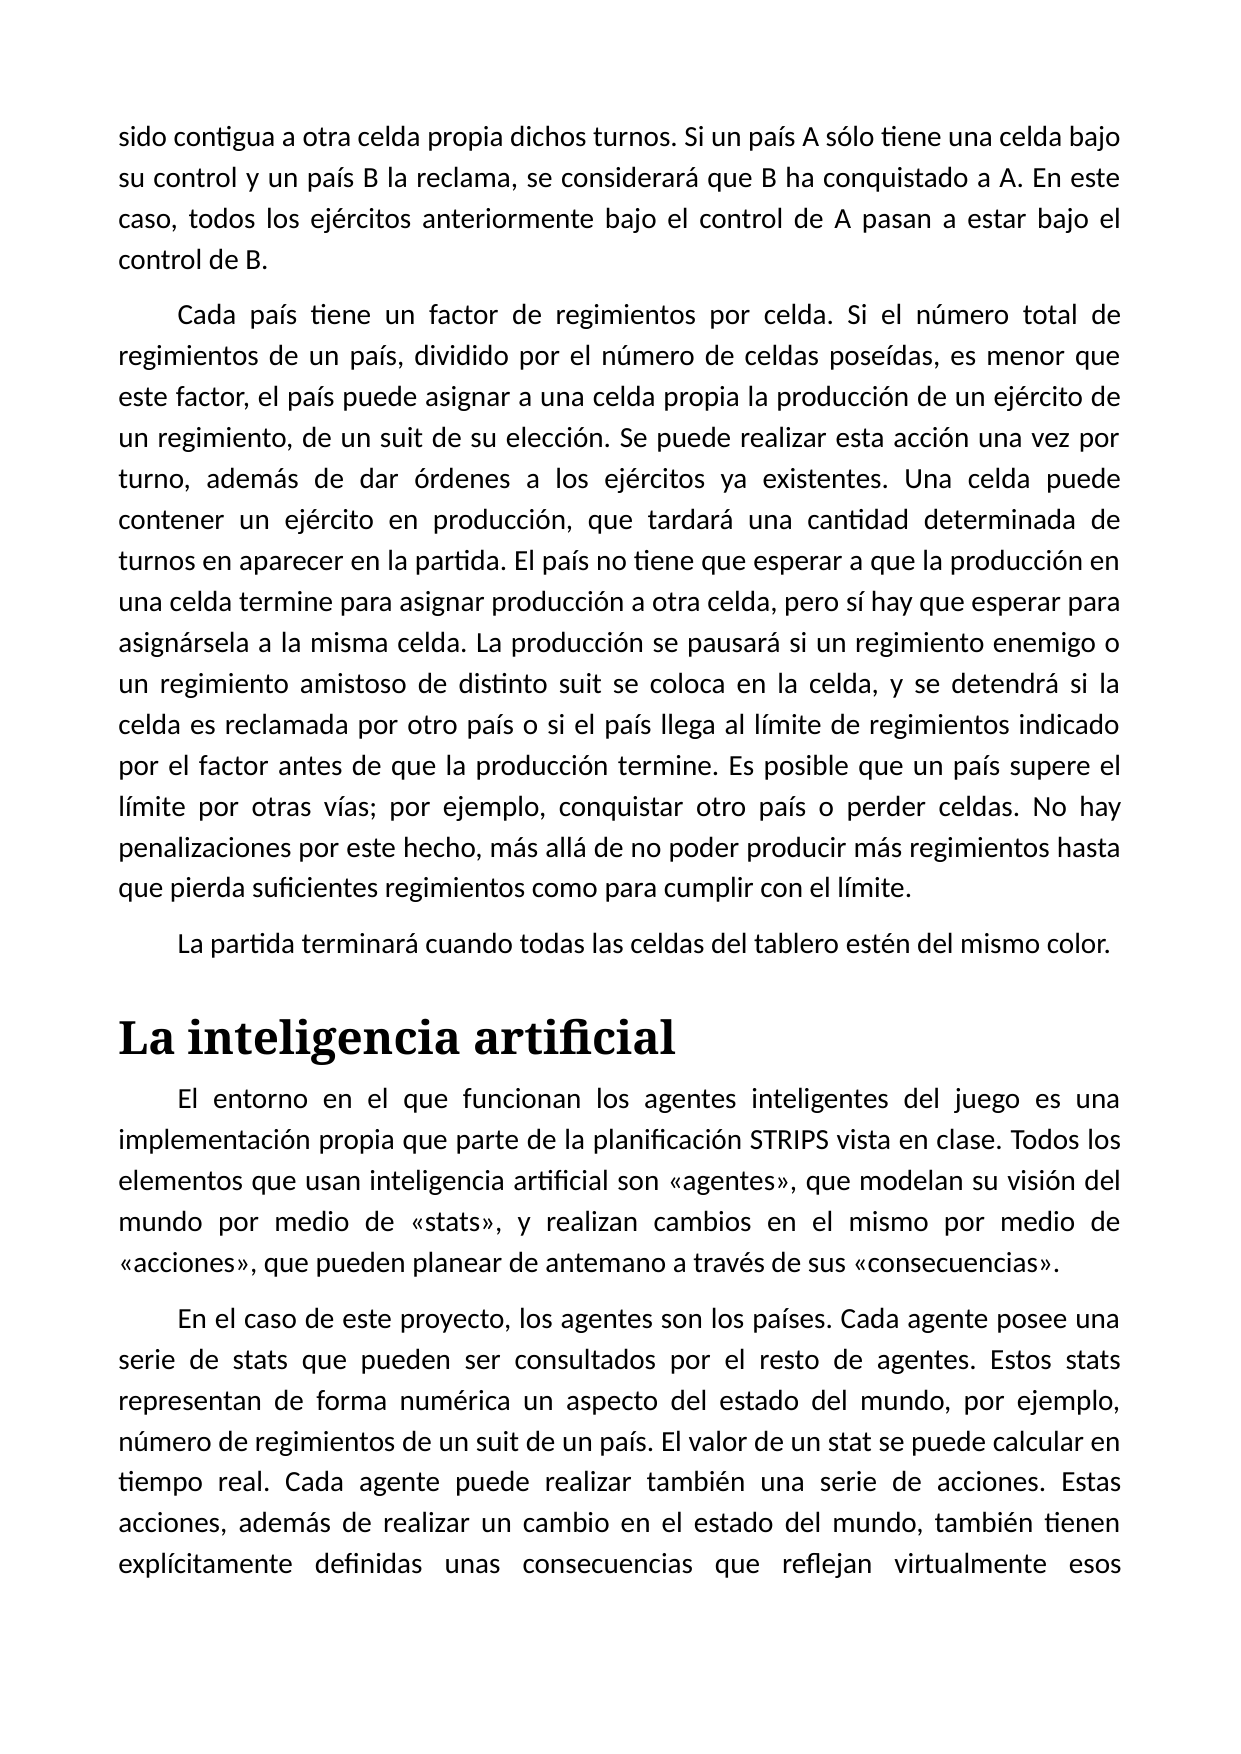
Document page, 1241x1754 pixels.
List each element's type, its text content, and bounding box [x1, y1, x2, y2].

text Cada país tiene un factor de regimientos por celda. Si el número total de regimientos de un país, dividido por el número de celdas poseídas, es menor que este factor, el país puede asignar a una celda propia la producción de un ejército de un regimiento, de un suit de su elección. Se puede realizar esta acción una vez por turno, además de dar órdenes a los ejércitos ya existentes. Una celda puede contener un ejército en producción, que tardará una cantidad determinada de turnos en aparecer en la partida. El país no tiene que esperar a que la producción en una celda termine para asignar producción a otra celda, pero sí hay que esperar para asignársela a la misma celda. La producción se pausará si un regimiento enemigo o un regimiento amistoso de distinto suit se coloca en la celda, y se detendrá si la celda es reclamada por otro país o si el país llega al límite de regimientos indicado por el factor antes de que la producción termine. Es posible que un país supere el límite por otras vías; por ejemplo, conquistar otro país o perder celdas. No hay penalizaciones por este hecho, más allá de no poder producir más regimientos hasta que pierda suficientes regimientos como para cumplir con el límite. [118, 296, 1122, 905]
text La partida terminará cuando todas las celdas del tablero estén del mismo color. [118, 925, 1122, 961]
text sido contigua a otra celda propia dichos turnos. Si un país A sólo tiene una celda bajo su control y un país B la reclama, se considerará que B ha conquistado a A. En este caso, todos los ejércitos anteriormente bajo el control de A pasan a estar bajo el control de B. [118, 118, 1122, 277]
text En el caso de este proyecto, los agentes son los países. Cada agente posee una serie de stats que pueden ser consultados por el resto de agentes. Estos stats representan de forma numérica un aspecto del estado del mundo, por ejemplo, número de regimientos de un suit de un país. El valor de un stat se puede calcular en tiempo real. Cada agente puede realizar también una serie de acciones. Estas acciones, además de realizar un cambio en el estado del mundo, también tienen explícitamente definidas unas consecuencias que reflejan virtualmente esos [118, 1300, 1122, 1581]
text El entorno en el que funcionan los agentes inteligentes del juego es una implementación propia que parte de la planificación STRIPS vista en clase. Todos los elementos que usan inteligencia artificial son «agentes», que modelan su visión del mundo por medio de «stats», y realizan cambios en el mismo por medio de «acciones», que pueden planear de antemano a través de sus «consecuencias». [118, 1081, 1122, 1280]
subtitle La inteligencia artificial [118, 1006, 1122, 1068]
